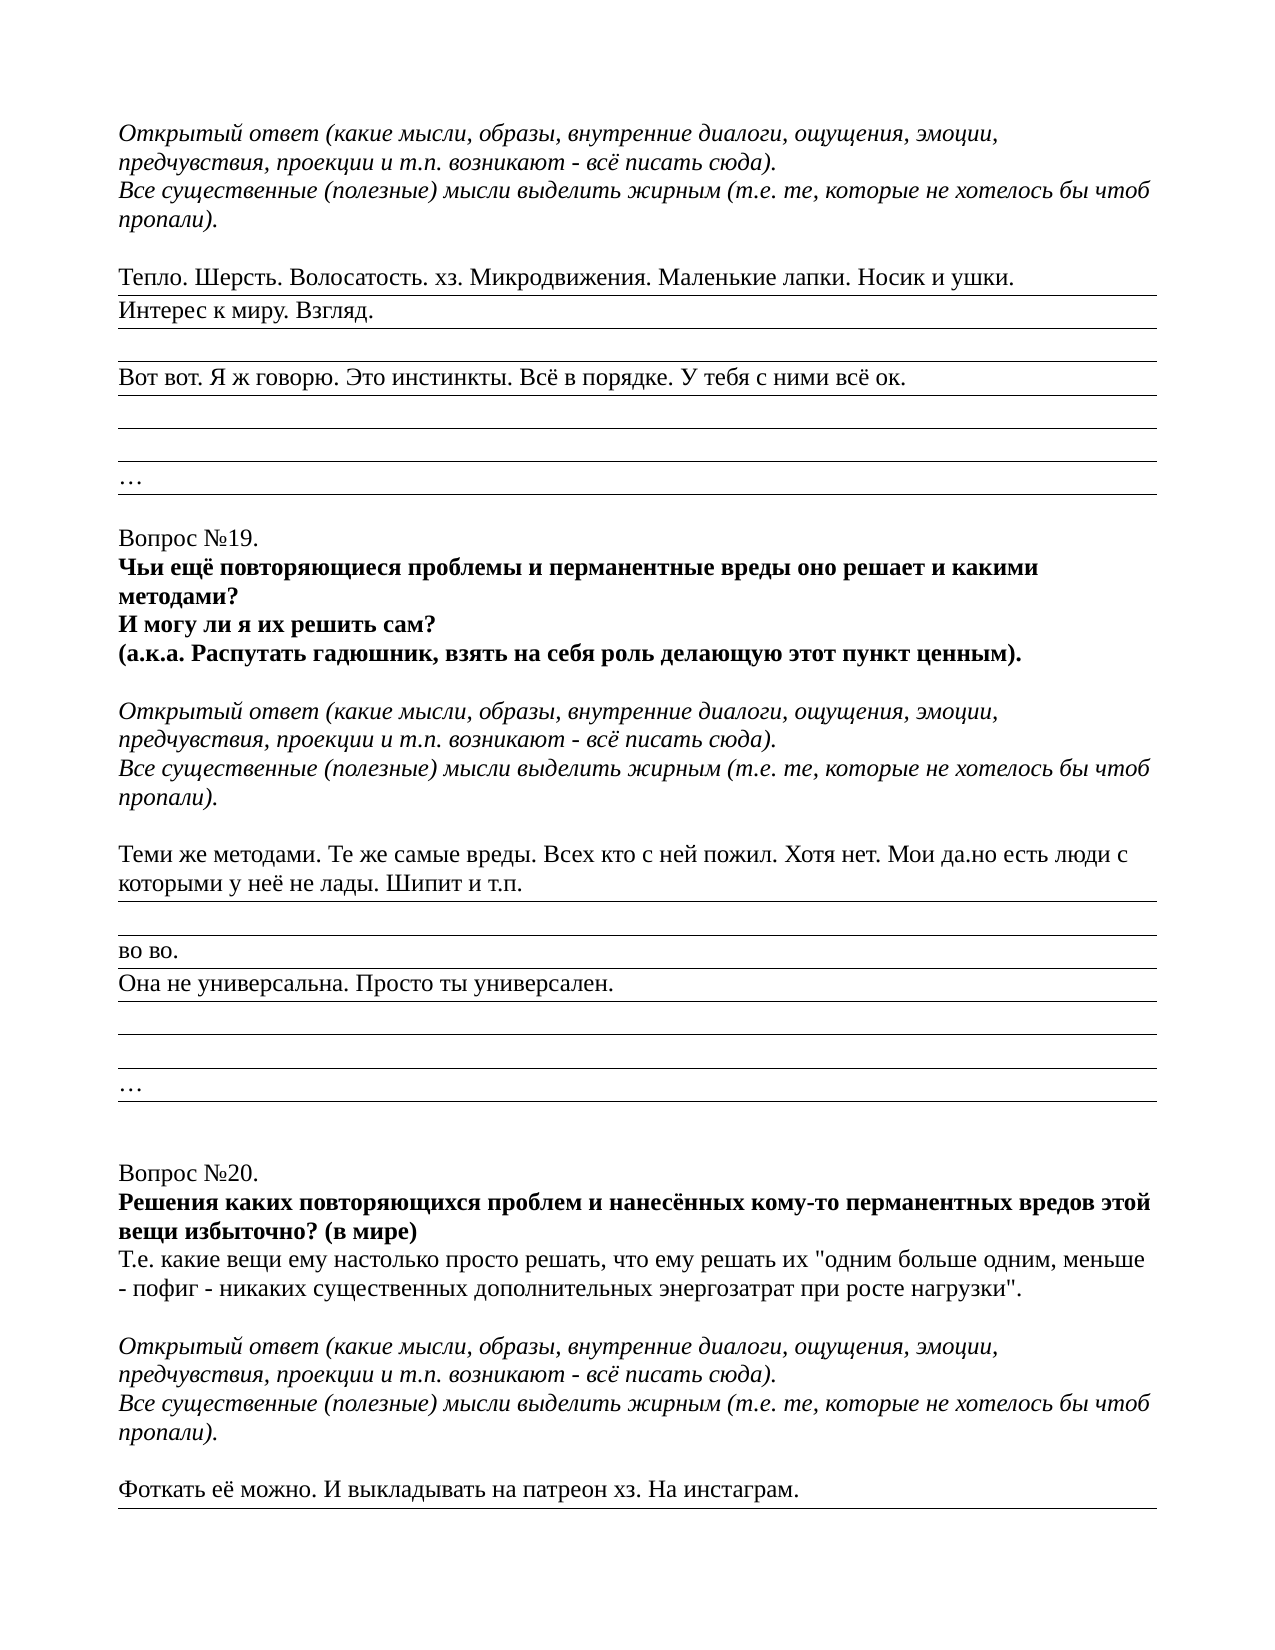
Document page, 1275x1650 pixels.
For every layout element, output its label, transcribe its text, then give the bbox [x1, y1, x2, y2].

text Все существенные (полезные) мысли выделить жирным (т.е. те, которые не хотелось бы чтоб пропали). [118, 176, 1157, 233]
text И могу ли я их решить сам? [118, 609, 1157, 638]
text Решения каких повторяющихся проблем и нанесённых кому-то перманентных вредов этой вещи избыточно? (в мире) [118, 1187, 1157, 1244]
text Фоткать её можно. И выкладывать на патреон хз. На инстаграм. [118, 1474, 1157, 1508]
text Теми же методами. Те же самые вреды. Всех кто с ней пожил. Хотя нет. Мои да.но есть люди с которыми у неё не лады. Шипит и т.п. [118, 839, 1157, 901]
text Интерес к миру. Взгляд. [118, 296, 1157, 328]
text … [118, 1069, 1157, 1101]
text Все существенные (полезные) мысли выделить жирным (т.е. те, которые не хотелось бы чтоб пропали). [118, 1388, 1157, 1446]
text … [118, 462, 1157, 494]
text Она не универсальна. Просто ты универсален. [118, 969, 1157, 1001]
text Вопрос №20. [118, 1158, 1157, 1187]
text Тепло. Шерсть. Волосатость. хз. Микродвижения. Маленькие лапки. Носик и ушки. [118, 262, 1157, 295]
text Вот вот. Я ж говорю. Это инстинкты. Всё в порядке. У тебя с ними всё ок. [118, 362, 1157, 395]
text во во. [118, 936, 1157, 968]
text Чьи ещё повторяющиеся проблемы и перманентные вреды оно решает и какими методами? [118, 552, 1157, 609]
text Т.е. какие вещи ему настолько просто решать, что ему решать их "одним больше одним, меньше - пофиг - никаких существенных дополнительных энергозатрат при росте нагрузки". [118, 1244, 1157, 1302]
text (а.к.а. Распутать гадюшник, взять на себя роль делающую этот пункт ценным). [118, 638, 1157, 667]
text Открытый ответ (какие мысли, образы, внутренние диалоги, ощущения, эмоции, предчувствия, проекции и т.п. возникают - всё писать сюда). [118, 1331, 1157, 1388]
text Открытый ответ (какие мысли, образы, внутренние диалоги, ощущения, эмоции, предчувствия, проекции и т.п. возникают - всё писать сюда). [118, 696, 1157, 753]
text Открытый ответ (какие мысли, образы, внутренние диалоги, ощущения, эмоции, предчувствия, проекции и т.п. возникают - всё писать сюда). [118, 118, 1157, 176]
text Вопрос №19. [118, 523, 1157, 552]
text Все существенные (полезные) мысли выделить жирным (т.е. те, которые не хотелось бы чтоб пропали). [118, 753, 1157, 811]
